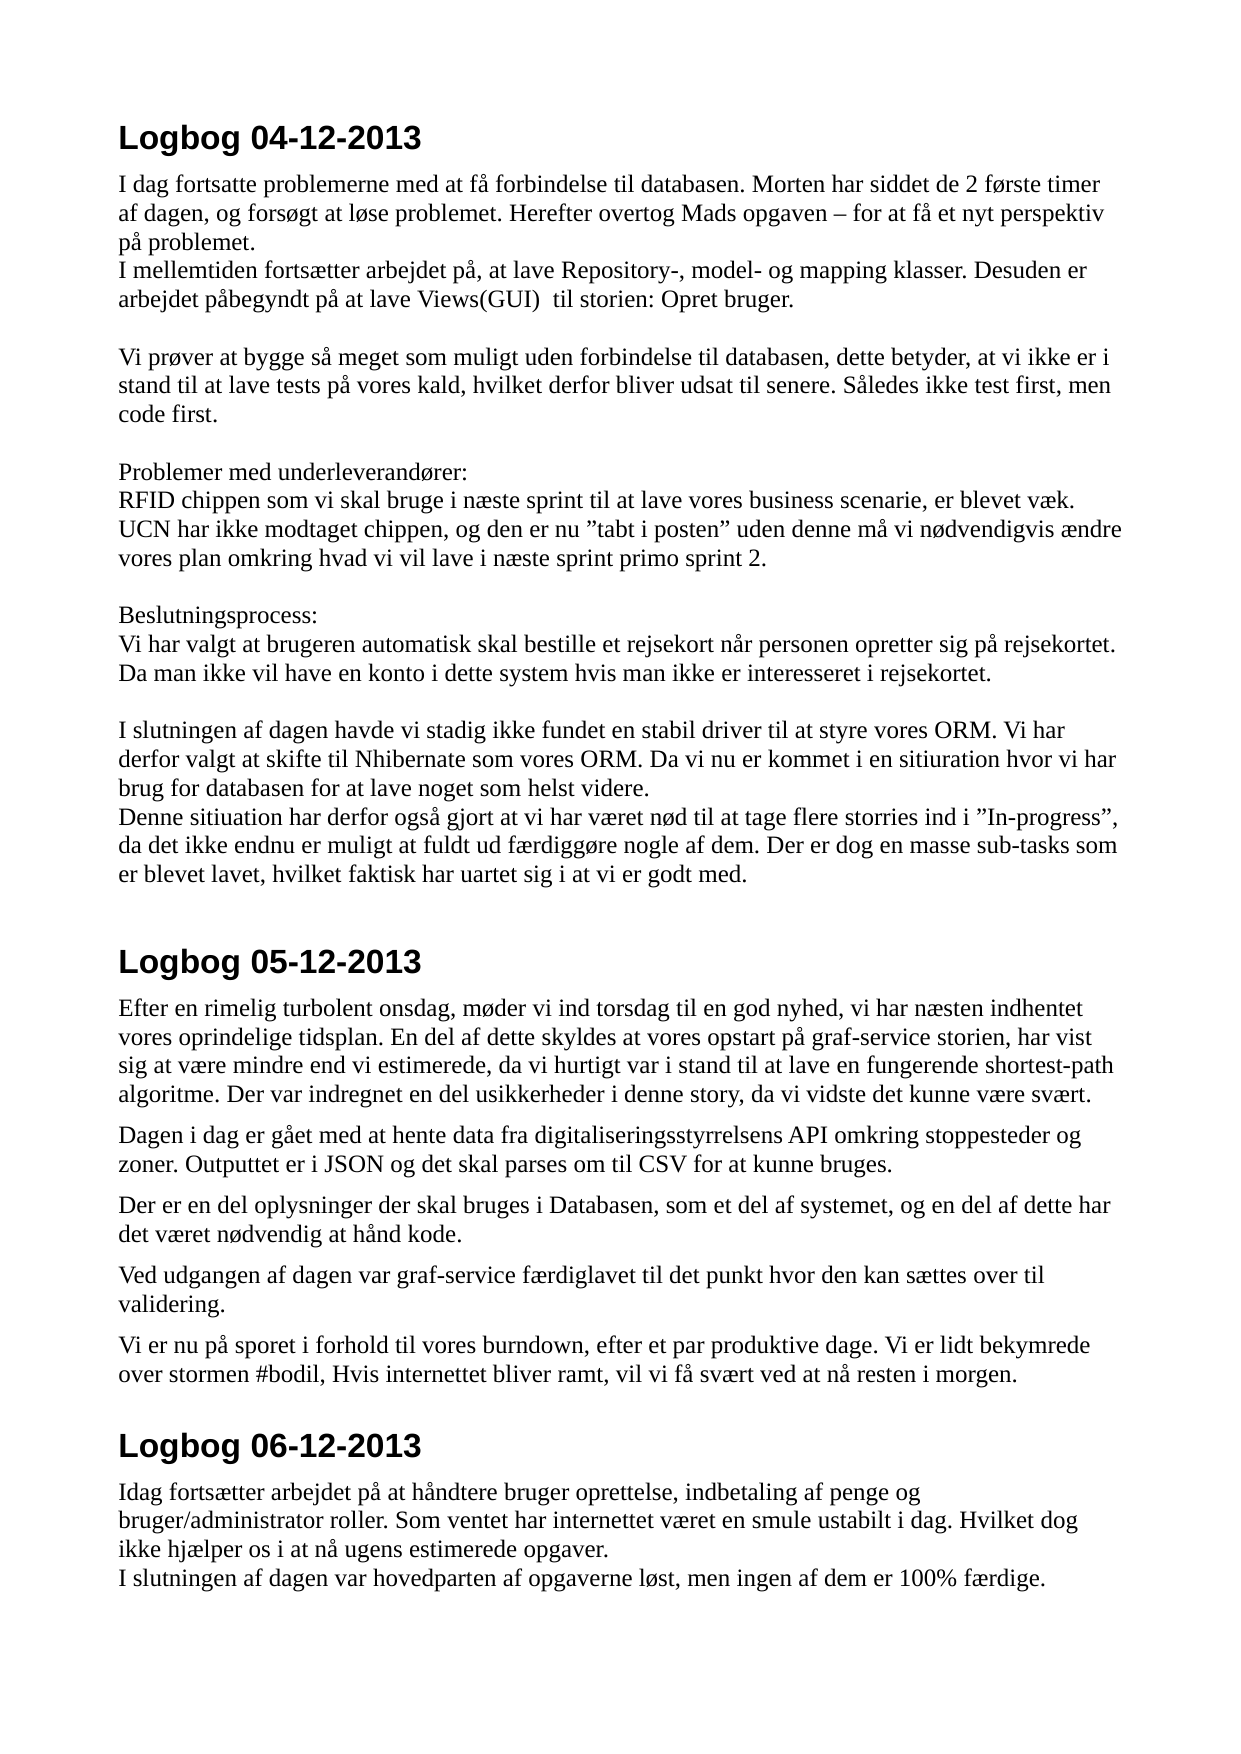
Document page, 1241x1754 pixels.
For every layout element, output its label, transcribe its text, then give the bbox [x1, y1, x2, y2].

text Denne sitiuation har derfor også gjort at vi har været nød til at tage flere storries ind i ”In-progress”, da det ikke endnu er muligt at fuldt ud færdiggøre nogle af dem. Der er dog en masse sub-tasks som er blevet lavet, hvilket faktisk har uartet sig i at vi er godt med. [118, 802, 1122, 888]
text Problemer med underleverandører: [118, 457, 1122, 486]
text Der er en del oplysninger der skal bruges i Databasen, som et del af systemet, og en del af dette har det været nødvendig at hånd kode. [118, 1190, 1122, 1248]
text Vi er nu på sporet i forhold til vores burndown, efter et par produktive dage. Vi er lidt bekymrede over stormen #bodil, Hvis internettet bliver ramt, vil vi få svært ved at nå resten i morgen. [118, 1330, 1122, 1388]
subtitle Logbog 04-12-2013 [118, 118, 1122, 157]
text Beslutningsprocess: [118, 601, 1122, 629]
subtitle Logbog 05-12-2013 [118, 942, 1122, 980]
text I mellemtiden fortsætter arbejdet på, at lave Repository-, model- og mapping klasser. Desuden er arbejdet påbegyndt på at lave Views(GUI) til storien: Opret bruger. [118, 256, 1122, 313]
text Vi har valgt at brugeren automatisk skal bestille et rejsekort når personen opretter sig på rejsekortet. Da man ikke vil have en konto i dette system hvis man ikke er interesseret i rejsekortet. [118, 629, 1122, 687]
text RFID chippen som vi skal bruge i næste sprint til at lave vores business scenarie, er blevet væk. UCN har ikke modtaget chippen, og den er nu ”tabt i posten” uden denne må vi nødvendigvis ændre vores plan omkring hvad vi vil lave i næste sprint primo sprint 2. [118, 486, 1122, 572]
text I dag fortsatte problemerne med at få forbindelse til databasen. Morten har siddet de 2 første timer af dagen, og forsøgt at løse problemet. Herefter overtog Mads opgaven – for at få et nyt perspektiv på problemet. [118, 169, 1122, 256]
text Idag fortsætter arbejdet på at håndtere bruger oprettelse, indbetaling af penge og bruger/administrator roller. Som ventet har internettet været en smule ustabilt i dag. Hvilket dog ikke hjælper os i at nå ugens estimerede opgaver. I slutningen af dagen var hovedparten af opgaverne løst, men ingen af dem er 100% færdige. [118, 1477, 1122, 1592]
text Vi prøver at bygge så meget som muligt uden forbindelse til databasen, dette betyder, at vi ikke er i stand til at lave tests på vores kald, hvilket derfor bliver udsat til senere. Således ikke test first, men code first. [118, 342, 1122, 428]
text Efter en rimelig turbolent onsdag, møder vi ind torsdag til en god nyhed, vi har næsten indhentet vores oprindelige tidsplan. En del af dette skyldes at vores opstart på graf-service storien, har vist sig at være mindre end vi estimerede, da vi hurtigt var i stand til at lave en fungerende shortest-path algoritme. Der var indregnet en del usikkerheder i denne story, da vi vidste det kunne være svært. [118, 993, 1122, 1108]
text Dagen i dag er gået med at hente data fra digitaliseringsstyrrelsens API omkring stoppesteder og zoner. Outputtet er i JSON og det skal parses om til CSV for at kunne bruges. [118, 1120, 1122, 1178]
subtitle Logbog 06-12-2013 [118, 1425, 1122, 1464]
text I slutningen af dagen havde vi stadig ikke fundet en stabil driver til at styre vores ORM. Vi har derfor valgt at skifte til Nhibernate som vores ORM. Da vi nu er kommet i en sitiuration hvor vi har brug for databasen for at lave noget som helst videre. [118, 716, 1122, 802]
text Ved udgangen af dagen var graf-service færdiglavet til det punkt hvor den kan sættes over til validering. [118, 1260, 1122, 1318]
